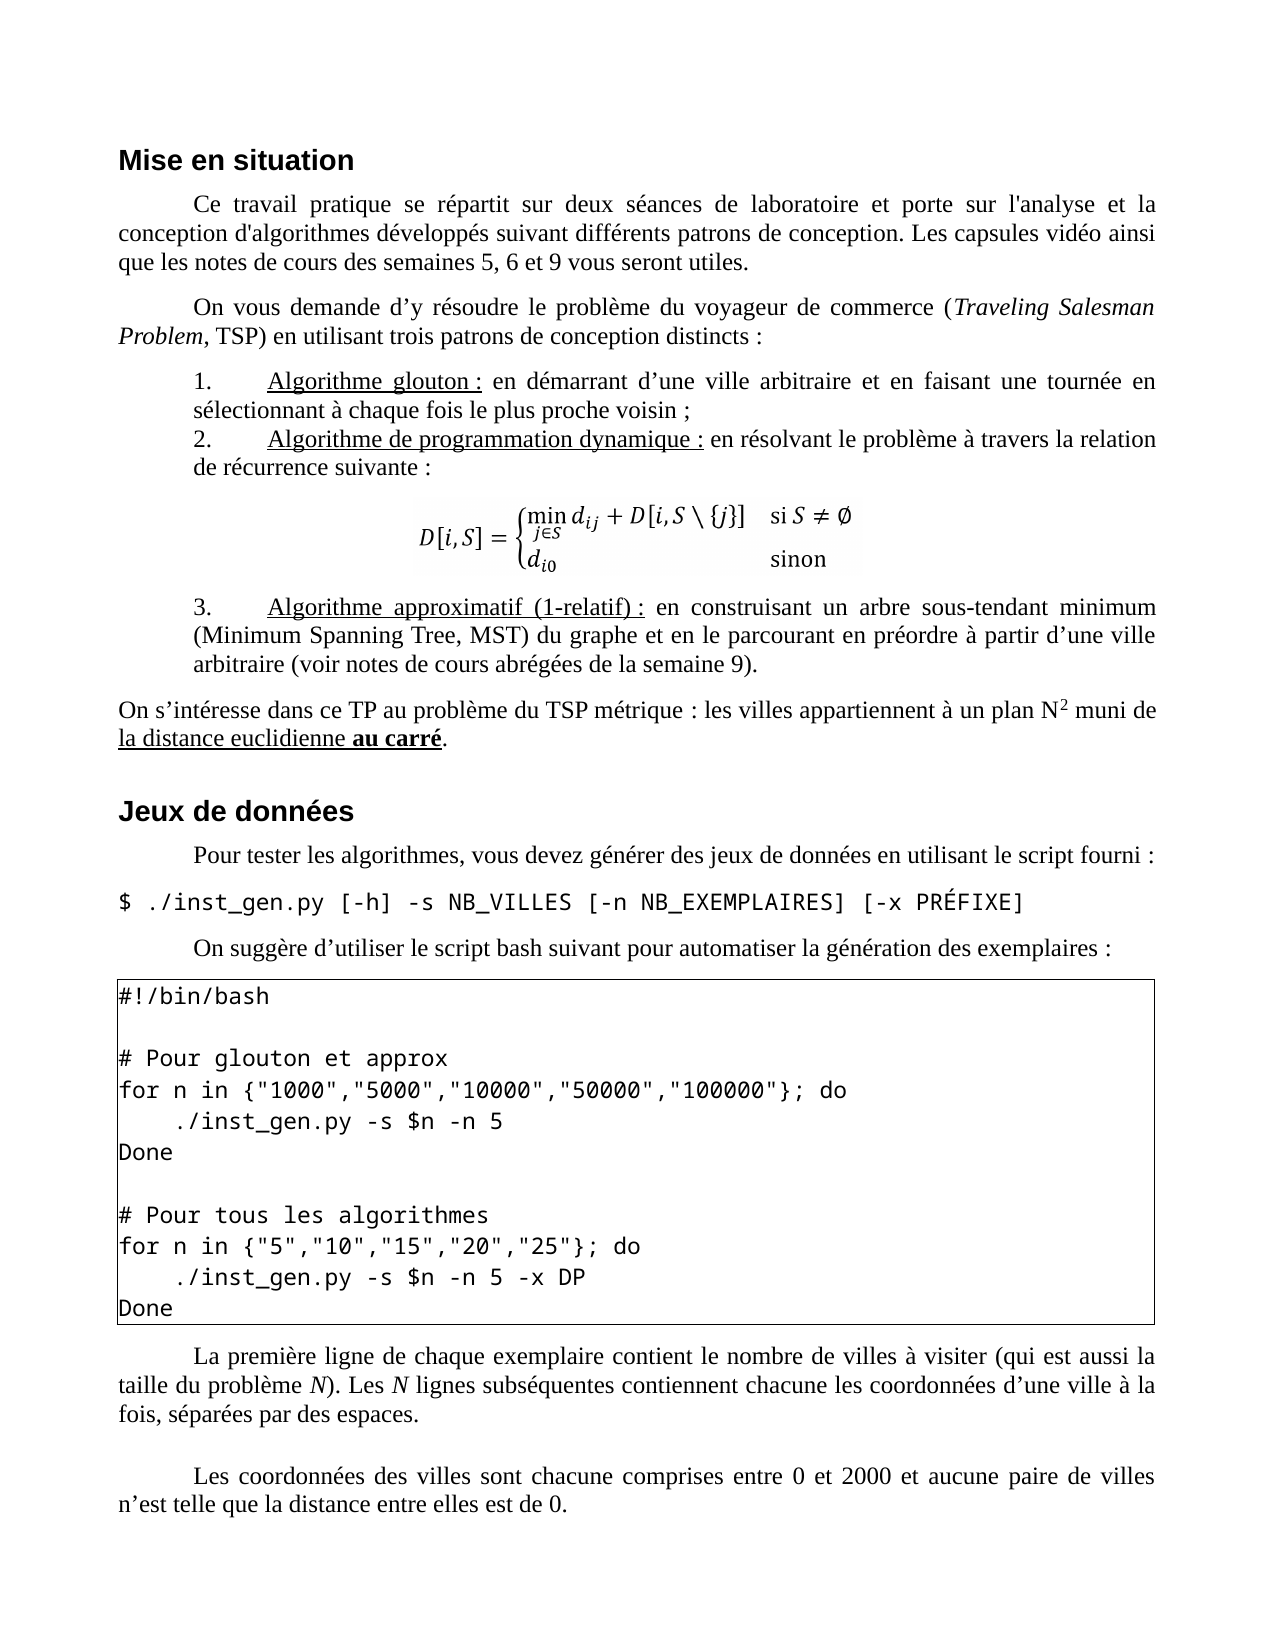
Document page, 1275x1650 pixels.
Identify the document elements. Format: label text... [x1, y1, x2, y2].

table_header #!/bin/bash # Pour glouton et approx for n in {"1000","5000","10000","50000","100000"}; do ./inst_gen.py -s $n -n 5 Done # Pour tous les algorithmes for n in {"5","10","15","20","25"}; do ./inst_gen.py -s $n -n 5 -x DP Done [118, 980, 1154, 1323]
text $ ./inst_gen.py [-h] -s NB_VILLES [-n NB_EXEMPLAIRES] [-x PRÉFIXE] [118, 885, 1157, 917]
text Ce travail pratique se répartit sur deux séances de laboratoire et porte sur l'analyse et la conception d'algorithmes développés suivant différents patrons de conception. Les capsules vidéo ainsi que les notes de cours des semaines 5, 6 et 9 vous seront utiles. [118, 189, 1157, 275]
subtitle Mise en situation [118, 143, 1157, 177]
text On vous demande d’y résoudre le problème du voyageur de commerce (Traveling Salesman Problem, TSP) en utilisant trois patrons de conception distincts : [118, 292, 1157, 349]
list Algorithme glouton : en démarrant d’une ville arbitraire et en faisant une tournée en sélectionnant à chaque fois le plus proche voisin ; [193, 366, 1157, 424]
list Algorithme approximatif (1-relatif) : en construisant un arbre sous-tendant minimum (Minimum Spanning Tree, MST) du graphe et en le parcourant en préordre à partir d’une ville arbitraire (voir notes de cours abrégées de la semaine 9). [193, 592, 1157, 678]
text On s’intéresse dans ce TP au problème du TSP métrique : les villes appartiennent à un plan N2 muni de la distance euclidienne au carré. [118, 695, 1157, 752]
list Algorithme de programmation dynamique : en résolvant le problème à travers la relation de récurrence suivante : [193, 424, 1157, 481]
text Pour tester les algorithmes, vous devez générer des jeux de données en utilisant le script fourni : [118, 840, 1157, 869]
subtitle Jeux de données [118, 794, 1157, 827]
text La première ligne de chaque exemplaire contient le nombre de villes à visiter (qui est aussi la taille du problème N). Les N lignes subséquentes contiennent chacune les coordonnées d’une ville à la fois, séparées par des espaces. [118, 1341, 1157, 1427]
text Les coordonnées des villes sont chacune comprises entre 0 et 2000 et aucune paire de villes n’est telle que la distance entre elles est de 0. [118, 1461, 1157, 1518]
text On suggère d’utiliser le script bash suivant pour automatiser la génération des exemplaires : [118, 933, 1157, 962]
